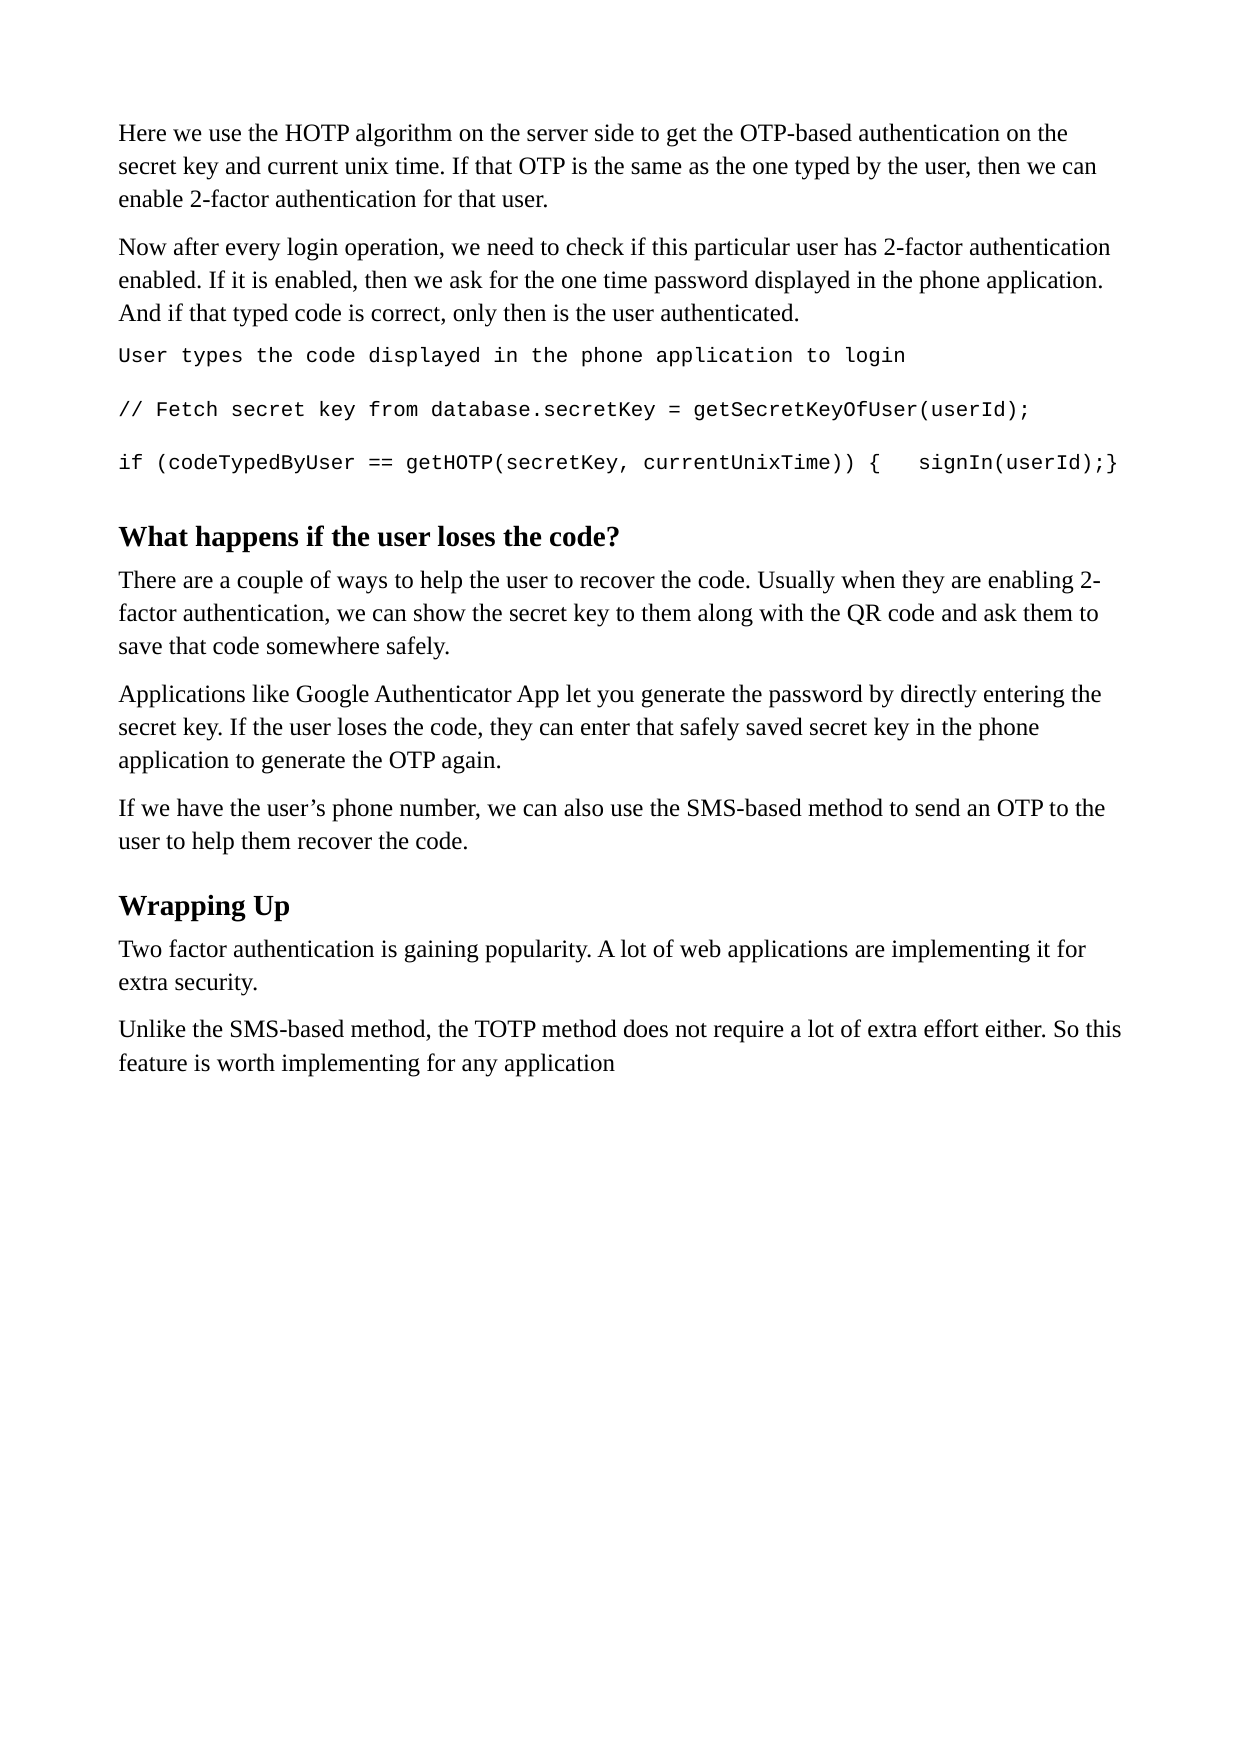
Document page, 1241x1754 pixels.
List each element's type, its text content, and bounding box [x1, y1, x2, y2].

text Now after every login operation, we need to check if this particular user has 2-factor authentication enabled. If it is enabled, then we ask for the one time password displayed in the phone application. And if that typed code is correct, only then is the user authenticated. [118, 232, 1122, 327]
text if (codeTypedByUser == getHOTP(secretKey, currentUnixTime)) { signIn(userId);} [118, 452, 1122, 475]
text User types the code displayed in the phone application to login [118, 345, 1122, 369]
subtitle What happens if the user loses the code? [118, 519, 1122, 553]
text There are a couple of ways to help the user to recover the code. Usually when they are enabling 2-factor authentication, we can show the secret key to them along with the QR code and ask them to save that code somewhere safely. [118, 565, 1122, 660]
text If we have the user’s phone number, we can also use the SMS-based method to send an OTP to the user to help them recover the code. [118, 793, 1122, 854]
subtitle Wrapping Up [118, 888, 1122, 921]
text Applications like Google Authenticator App let you generate the password by directly entering the secret key. If the user loses the code, they can enter that safely saved secret key in the phone application to generate the OTP again. [118, 679, 1122, 774]
text // Fetch secret key from database.secretKey = getSecretKeyOfUser(userId); [118, 398, 1122, 422]
text Here we use the HOTP algorithm on the server side to get the OTP-based authentication on the secret key and current unix time. If that OTP is the same as the one typed by the user, then we can enable 2-factor authentication for that user. [118, 118, 1122, 213]
text Two factor authentication is gaining popularity. A lot of web applications are implementing it for extra security. [118, 934, 1122, 996]
text Unlike the SMS-based method, the TOTP method does not require a lot of extra effort either. So this feature is worth implementing for any application [118, 1014, 1122, 1076]
